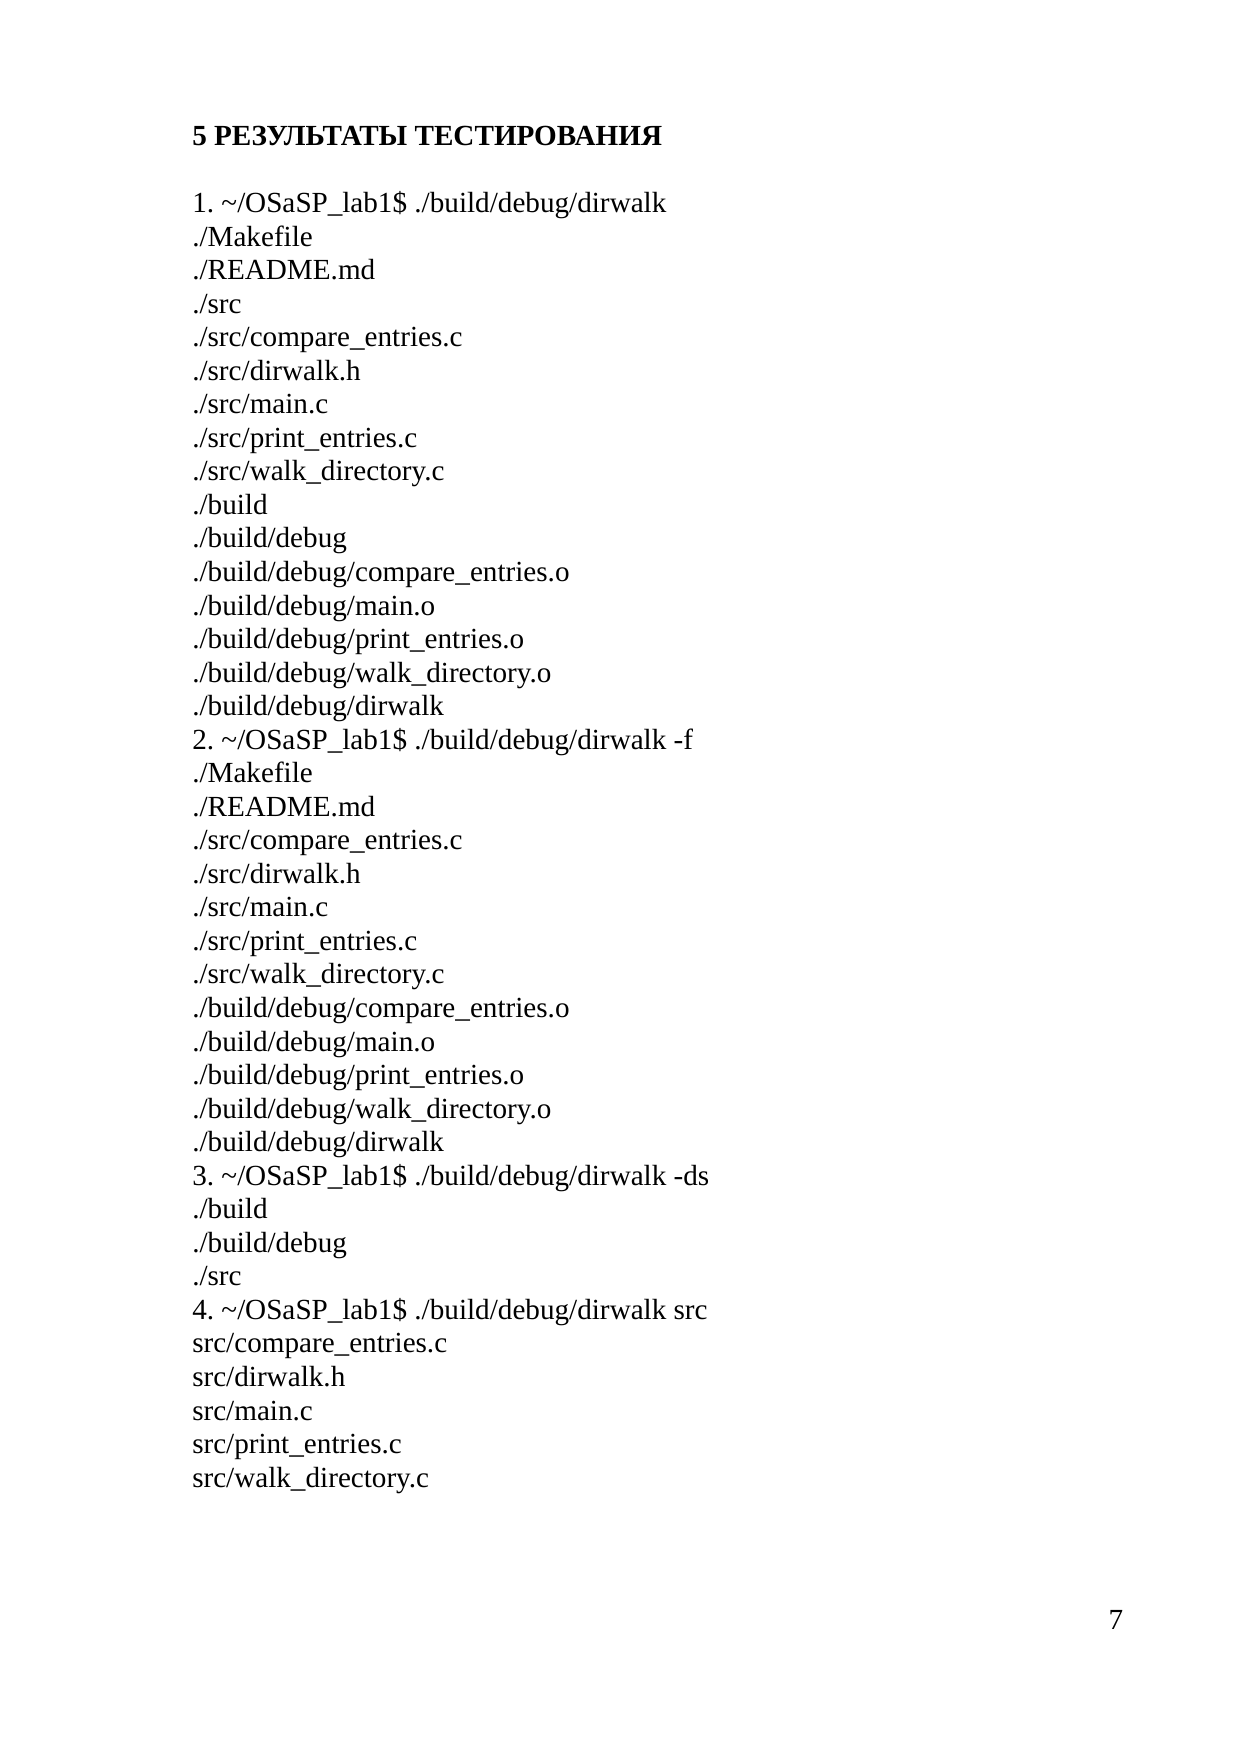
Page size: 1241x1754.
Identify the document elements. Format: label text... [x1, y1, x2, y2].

text ./src/walk_directory.c [118, 453, 1128, 487]
text ./build [118, 487, 1128, 521]
text src/print_entries.c [118, 1426, 1128, 1460]
text 2. ~/OSaSP_lab1$ ./build/debug/dirwalk -f [118, 722, 1128, 755]
text ./build/debug [118, 521, 1128, 554]
text 4. ~/OSaSP_lab1$ ./build/debug/dirwalk src [118, 1292, 1128, 1326]
text src/dirwalk.h [118, 1359, 1128, 1393]
text ./src/print_entries.c [118, 420, 1128, 453]
text ./src/walk_directory.c [118, 957, 1128, 990]
text ./build/debug/main.o [118, 1024, 1128, 1057]
text src/compare_entries.c [118, 1326, 1128, 1359]
text ./build/debug/dirwalk [118, 688, 1128, 722]
text ./src/compare_entries.c [118, 822, 1128, 856]
text src/walk_directory.c [118, 1460, 1128, 1493]
text ./build [118, 1191, 1128, 1225]
text ./build/debug/walk_directory.o [118, 1091, 1128, 1124]
text ./src/print_entries.c [118, 923, 1128, 957]
text ./README.md [118, 789, 1128, 822]
text ./src/dirwalk.h [118, 856, 1128, 889]
text ./build/debug/print_entries.o [118, 1057, 1128, 1091]
text ./src/main.c [118, 386, 1128, 420]
text ./src/main.c [118, 889, 1128, 923]
text ./src [118, 1258, 1128, 1292]
text src/main.c [118, 1393, 1128, 1426]
text ./build/debug/dirwalk [118, 1124, 1128, 1158]
text ./build/debug/compare_entries.o [118, 990, 1128, 1024]
text ./build/debug/print_entries.o [118, 621, 1128, 655]
text ./src/compare_entries.c [118, 319, 1128, 353]
text ./README.md [118, 252, 1128, 286]
text ./Makefile [118, 755, 1128, 789]
text ./build/debug [118, 1225, 1128, 1258]
text ./src/dirwalk.h [118, 353, 1128, 386]
text ./Makefile [118, 219, 1128, 252]
text ./build/debug/main.o [118, 588, 1128, 621]
text ./src [118, 286, 1128, 319]
text ./build/debug/walk_directory.o [118, 655, 1128, 688]
text 5 результаты тестирования [118, 118, 1128, 152]
text ./build/debug/compare_entries.o [118, 554, 1128, 588]
text 1. ~/OSaSP_lab1$ ./build/debug/dirwalk [118, 185, 1128, 219]
text 3. ~/OSaSP_lab1$ ./build/debug/dirwalk -ds [118, 1158, 1128, 1191]
